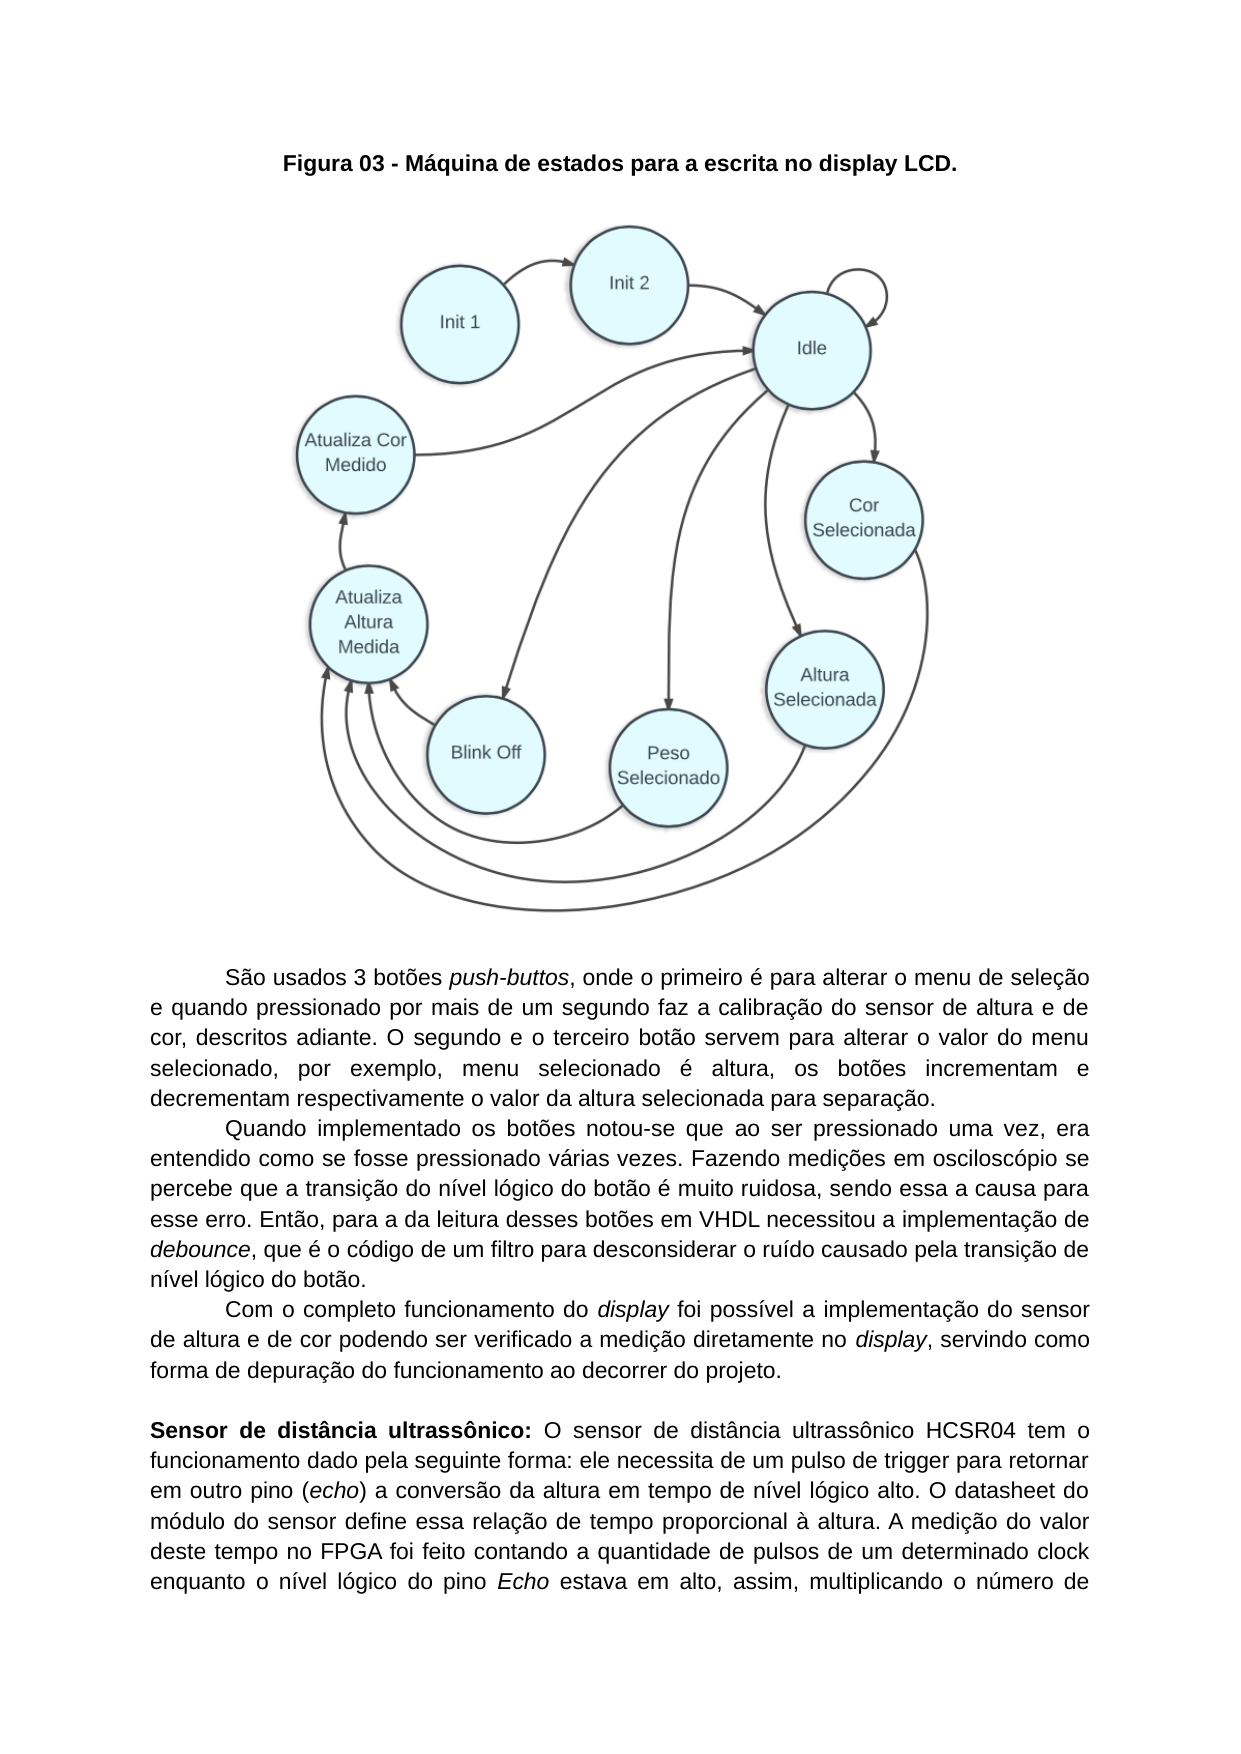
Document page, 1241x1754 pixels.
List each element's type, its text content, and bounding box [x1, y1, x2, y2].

text Sensor de distância ultrassônico: O sensor de distância ultrassônico HCSR04 tem o funcionamento dado pela seguinte forma: ele necessita de um pulso de trigger para retornar em outro pino (echo) a conversão da altura em tempo de nível lógico alto. O datasheet do módulo do sensor define essa relação de tempo proporcional à altura. A medição do valor deste tempo no FPGA foi feito contando a quantidade de pulsos de um determinado clock enquanto o nível lógico do pino Echo estava em alto, assim, multiplicando o número de [150, 1417, 1090, 1594]
text Quando implementado os botões notou-se que ao ser pressionado uma vez, era entendido como se fosse pressionado várias vezes. Fazendo medições em osciloscópio se percebe que a transição do nível lógico do botão é muito ruidosa, sendo essa a causa para esse erro. Então, para a da leitura desses botões em VHDL necessitou a implementação de debounce, que é o código de um filtro para desconsiderar o ruído causado pela transição de nível lógico do botão. [150, 1115, 1090, 1292]
text Com o completo funcionamento do display foi possível a implementação do sensor de altura e de cor podendo ser verificado a medição diretamente no display, servindo como forma de depuração do funcionamento ao decorrer do projeto. [150, 1296, 1090, 1383]
text São usados 3 botões push-buttos, onde o primeiro é para alterar o menu de seleção e quando pressionado por mais de um segundo faz a calibração do sensor de altura e de cor, descritos adiante. O segundo e o terceiro botão servem para alterar o valor do menu selecionado, por exemplo, menu selecionado é altura, os botões incrementam e decrementam respectivamente o valor da altura selecionada para separação. [150, 964, 1090, 1111]
text Figura 03 - Máquina de estados para a escrita no display LCD. [150, 150, 1090, 176]
